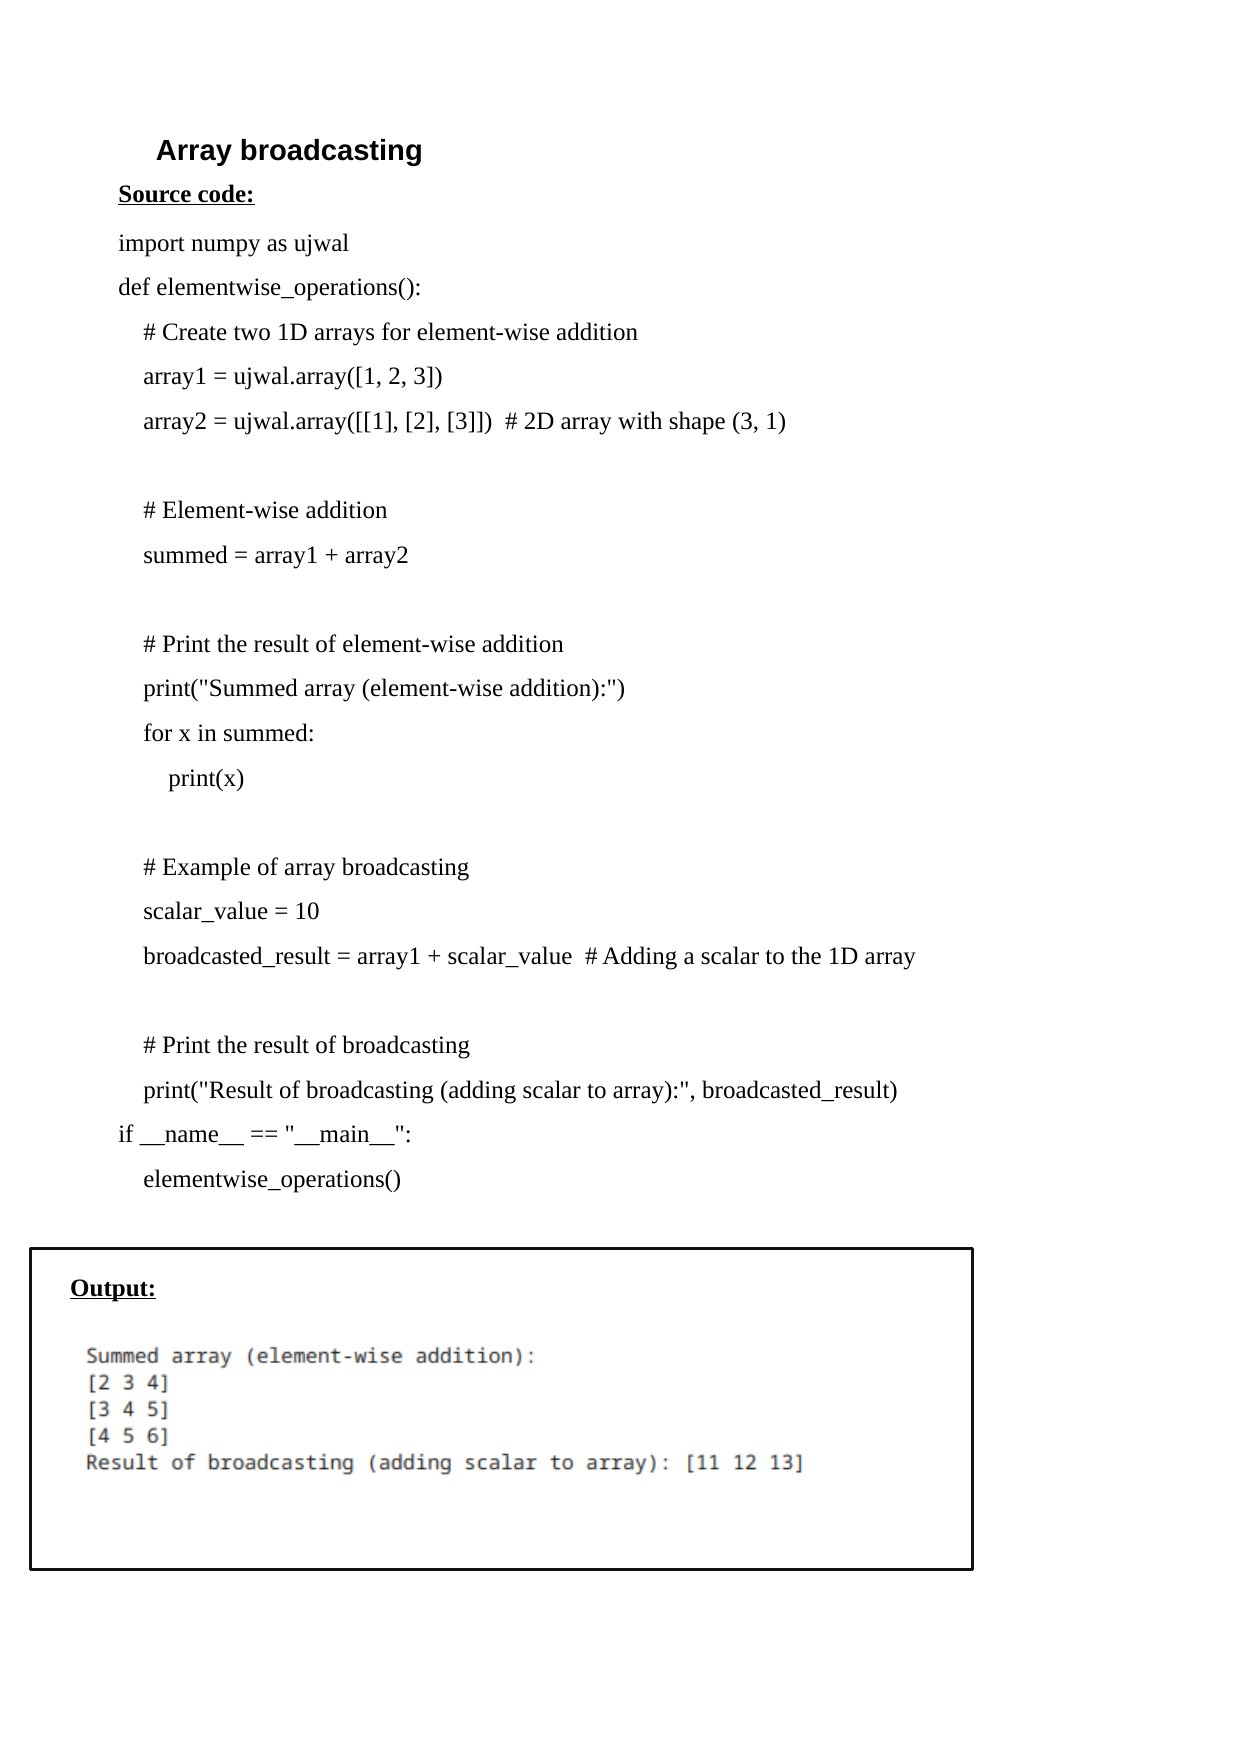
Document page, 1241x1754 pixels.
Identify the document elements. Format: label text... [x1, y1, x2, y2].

text if __name__ == "__main__": [118, 1118, 1122, 1148]
text # Example of array broadcasting [118, 851, 1122, 881]
text for x in summed: [118, 717, 1122, 747]
text # Create two 1D arrays for element-wise addition [118, 316, 1122, 346]
text array2 = ujwal.array([[1], [2], [3]]) # 2D array with shape (3, 1) [118, 405, 1122, 435]
text print(x) [118, 761, 1122, 791]
text print("Result of broadcasting (adding scalar to array):", broadcasted_result) [118, 1073, 1122, 1103]
picture [66, 1338, 856, 1501]
text import numpy as ujwal [118, 226, 1122, 256]
text array1 = ujwal.array([1, 2, 3]) [118, 360, 1122, 390]
text Source code: [118, 179, 1122, 207]
text summed = array1 + array2 [118, 538, 1122, 568]
text elementwise_operations() [118, 1163, 1122, 1193]
text broadcasted_result = array1 + scalar_value # Adding a scalar to the 1D array [118, 940, 1122, 970]
text def elementwise_operations(): [118, 271, 1122, 301]
text scalar_value = 10 [118, 895, 1122, 925]
subtitle Array broadcasting [156, 133, 1122, 166]
text # Element-wise addition [118, 494, 1122, 524]
text # Print the result of broadcasting [118, 1029, 1122, 1059]
text print("Summed array (element-wise addition):") [118, 672, 1122, 702]
text # Print the result of element-wise addition [118, 628, 1122, 658]
